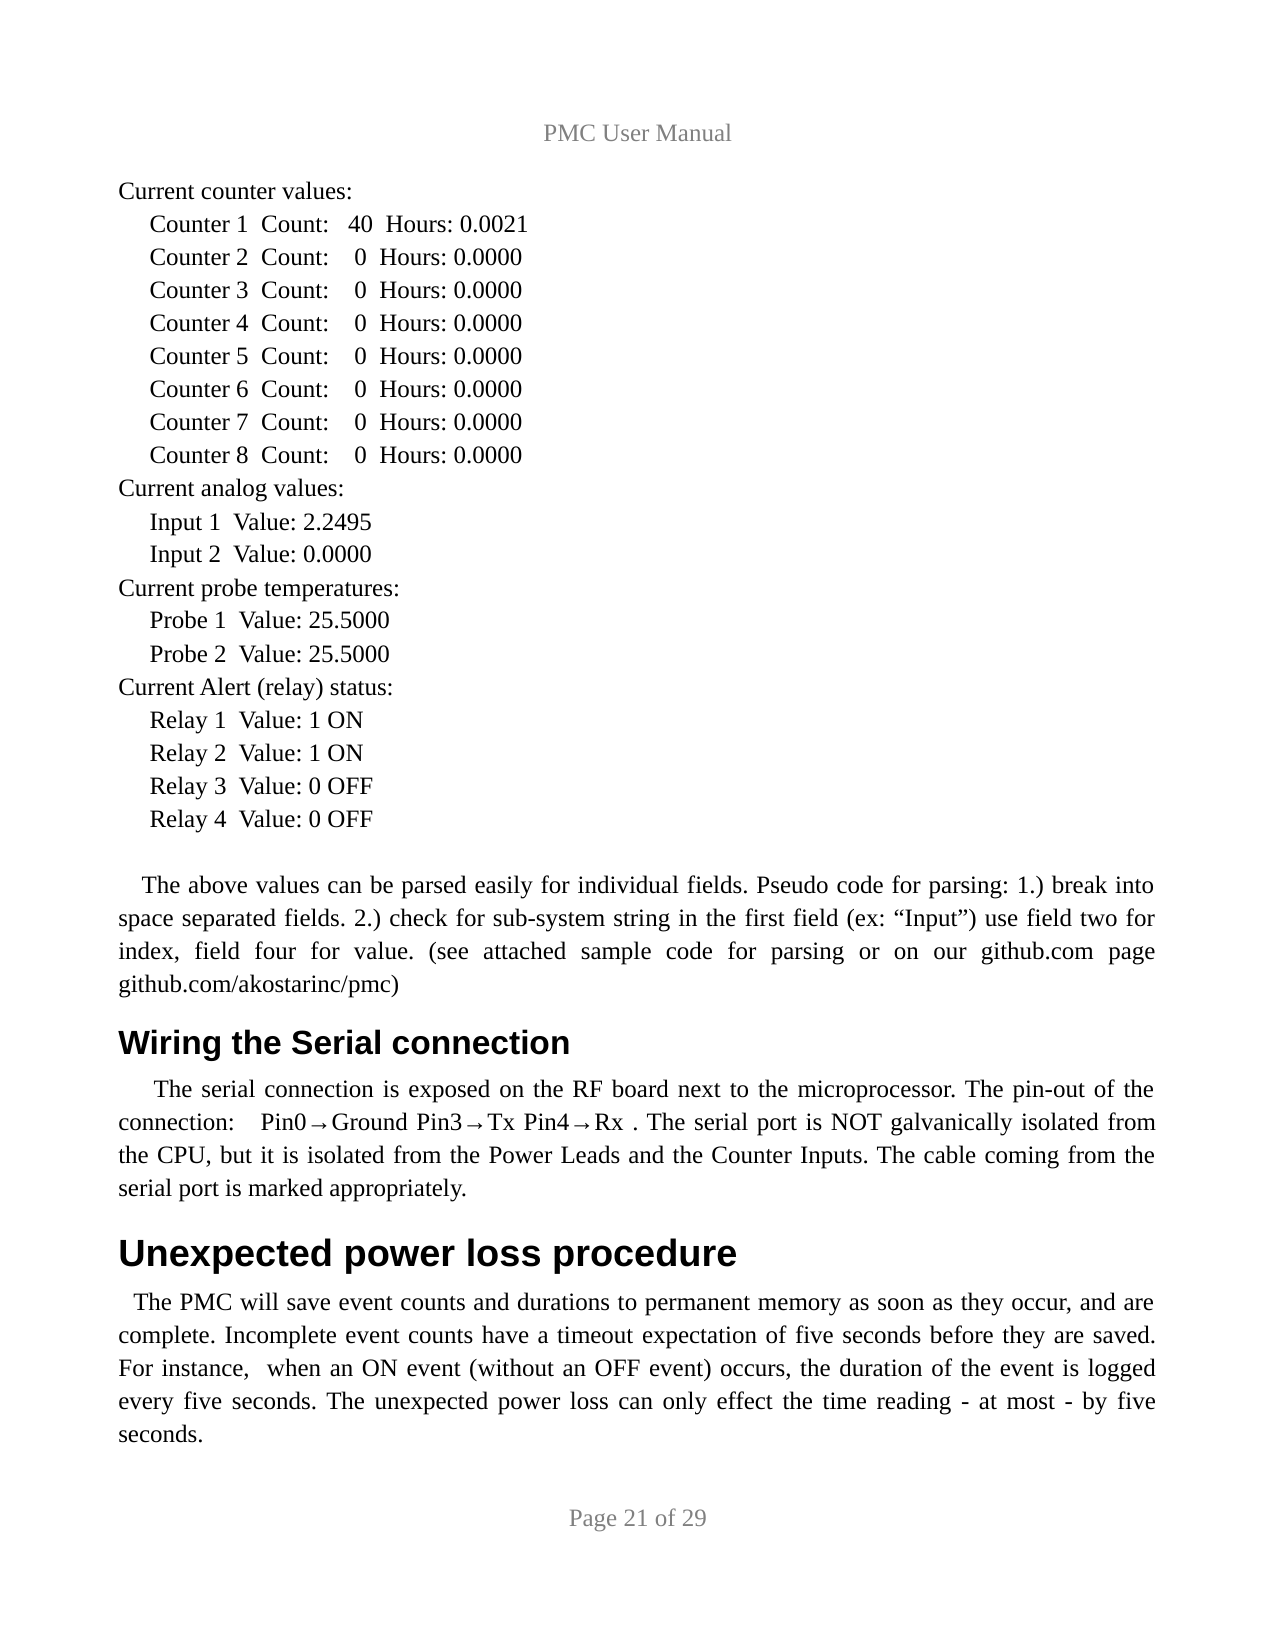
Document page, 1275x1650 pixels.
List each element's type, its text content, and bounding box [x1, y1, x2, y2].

text Probe 2 Value: 25.5000 [118, 639, 1157, 667]
text Probe 1 Value: 25.5000 [118, 606, 1157, 634]
text The PMC will save event counts and durations to permanent memory as soon as they occur, and are complete. Incomplete event counts have a timeout expectation of five seconds before they are saved. For instance, when an ON event (without an OFF event) occurs, the duration of the event is logged every five seconds. The unexpected power loss can only effect the time reading - at most - by five seconds. [118, 1287, 1157, 1448]
text Counter 4 Count: 0 Hours: 0.0000 [118, 308, 1157, 337]
text The serial connection is exposed on the RF board next to the microprocessor. The pin-out of the connection: Pin0→Ground Pin3→Tx Pin4→Rx . The serial port is NOT galvanically isolated from the CPU, but it is isolated from the Power Leads and the Counter Inputs. The cable coming from the serial port is marked appropriately. [118, 1074, 1157, 1202]
text Counter 8 Count: 0 Hours: 0.0000 [118, 441, 1157, 469]
text Input 2 Value: 0.0000 [118, 539, 1157, 568]
text Counter 2 Count: 0 Hours: 0.0000 [118, 242, 1157, 271]
text Counter 7 Count: 0 Hours: 0.0000 [118, 407, 1157, 436]
text Relay 1 Value: 1 ON [118, 705, 1157, 733]
text Current analog values: [118, 473, 1157, 502]
text Input 1 Value: 2.2495 [118, 507, 1157, 535]
text Relay 3 Value: 0 OFF [118, 771, 1157, 799]
text Current Alert (relay) status: [118, 672, 1157, 700]
text Relay 2 Value: 1 ON [118, 738, 1157, 766]
text Counter 5 Count: 0 Hours: 0.0000 [118, 341, 1157, 370]
subtitle Wiring the Serial connection [118, 1023, 1157, 1061]
text Counter 3 Count: 0 Hours: 0.0000 [118, 275, 1157, 304]
text Counter 1 Count: 40 Hours: 0.0021 [118, 209, 1157, 238]
text Current probe temperatures: [118, 573, 1157, 601]
text Relay 4 Value: 0 OFF [118, 804, 1157, 832]
text Counter 6 Count: 0 Hours: 0.0000 [118, 374, 1157, 403]
text The above values can be parsed easily for individual fields. Pseudo code for parsing: 1.) break into space separated fields. 2.) check for sub-system string in the first field (ex: “Input”) use field two for index, field four for value. (see attached sample code for parsing or on our github.com page github.com/akostarinc/pmc) [118, 870, 1157, 998]
text Current counter values: [118, 176, 1157, 205]
subtitle Unexpected power loss procedure [118, 1231, 1157, 1274]
